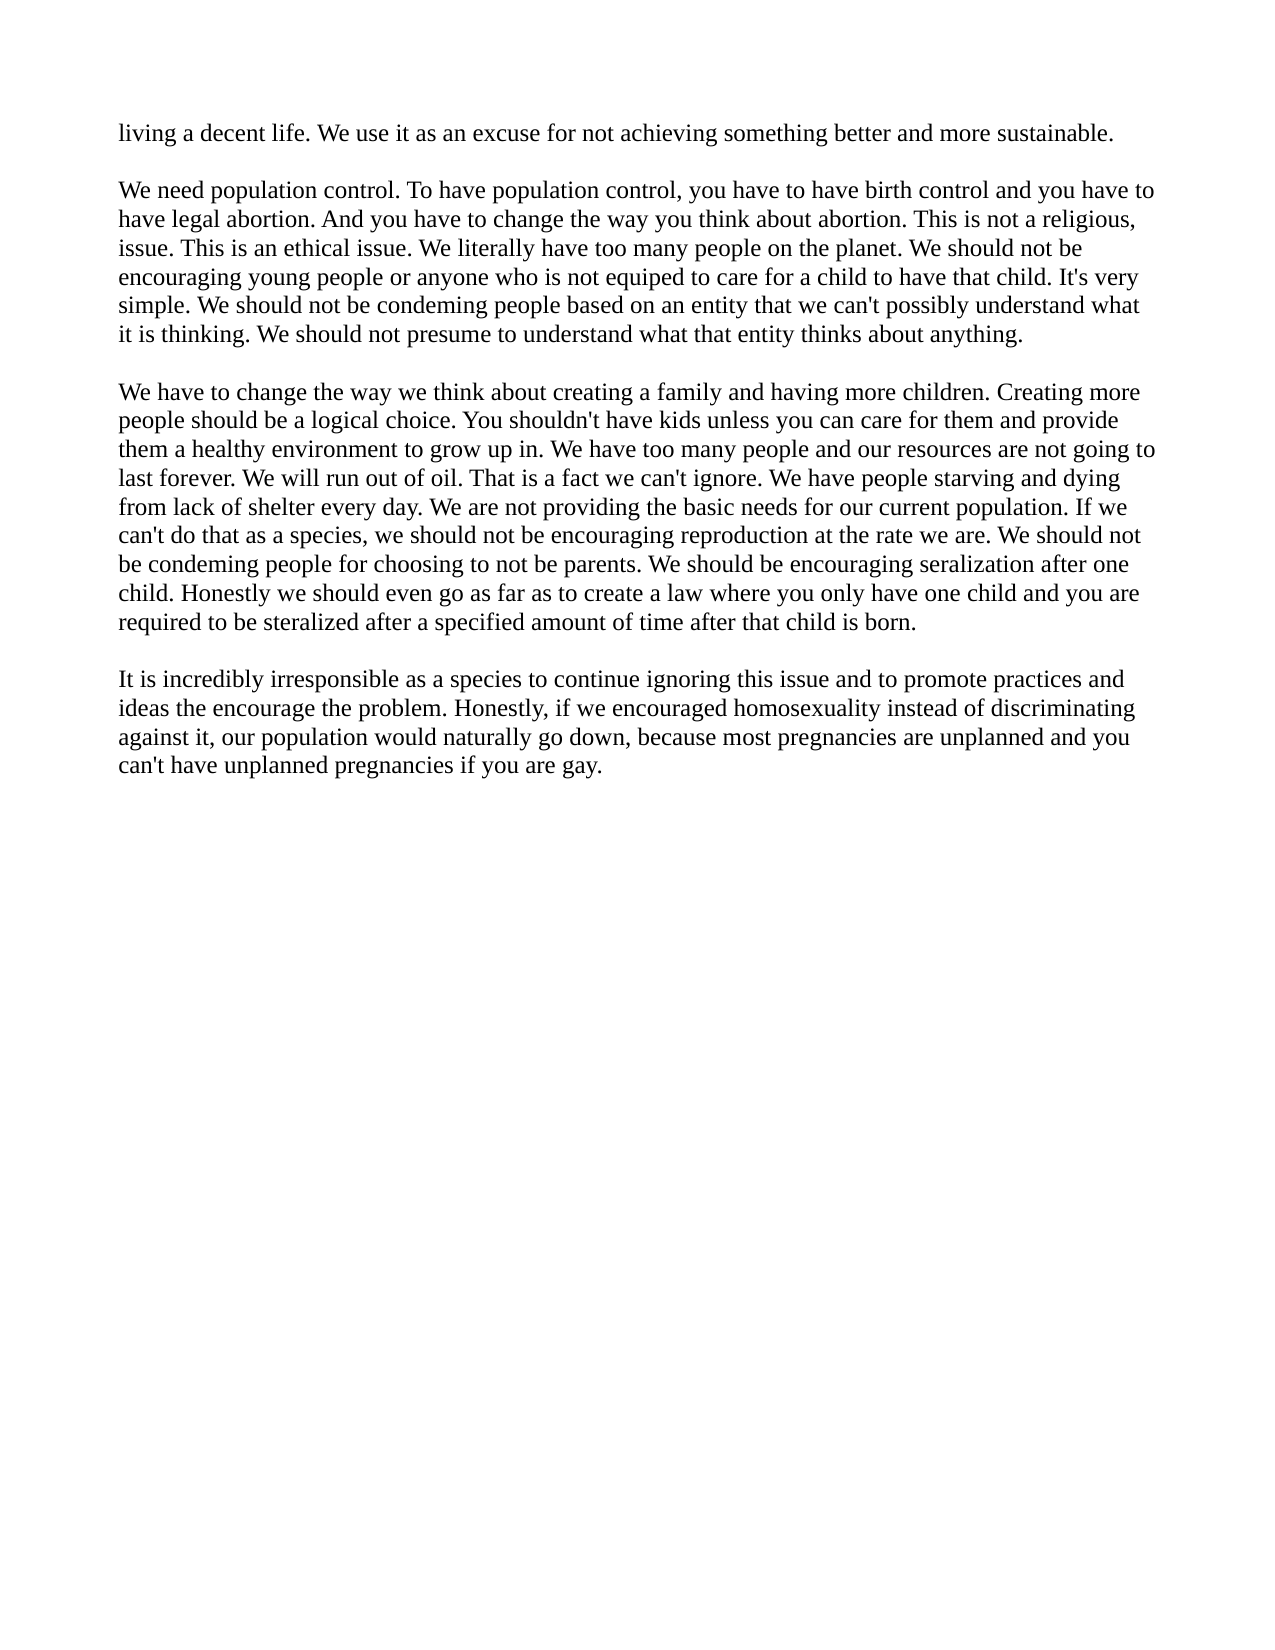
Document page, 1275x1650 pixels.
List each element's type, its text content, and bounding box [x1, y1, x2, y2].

text We need population control. To have population control, you have to have birth control and you have to have legal abortion. And you have to change the way you think about abortion. This is not a religious, issue. This is an ethical issue. We literally have too many people on the planet. We should not be encouraging young people or anyone who is not equiped to care for a child to have that child. It's very simple. We should not be condeming people based on an entity that we can't possibly understand what it is thinking. We should not presume to understand what that entity thinks about anything. [118, 176, 1157, 348]
text It is incredibly irresponsible as a species to continue ignoring this issue and to promote practices and ideas the encourage the problem. Honestly, if we encouraged homosexuality instead of discriminating against it, our population would naturally go down, because most pregnancies are unplanned and you can't have unplanned pregnancies if you are gay. [118, 664, 1157, 779]
text living a decent life. We use it as an excuse for not achieving something better and more sustainable. [118, 118, 1157, 147]
text We have to change the way we think about creating a family and having more children. Creating more people should be a logical choice. You shouldn't have kids unless you can care for them and provide them a healthy environment to grow up in. We have too many people and our resources are not going to last forever. We will run out of oil. That is a fact we can't ignore. We have people starving and dying from lack of shelter every day. We are not providing the basic needs for our current population. If we can't do that as a species, we should not be encouraging reproduction at the rate we are. We should not be condeming people for choosing to not be parents. We should be encouraging seralization after one child. Honestly we should even go as far as to create a law where you only have one child and you are required to be steralized after a specified amount of time after that child is born. [118, 377, 1157, 636]
